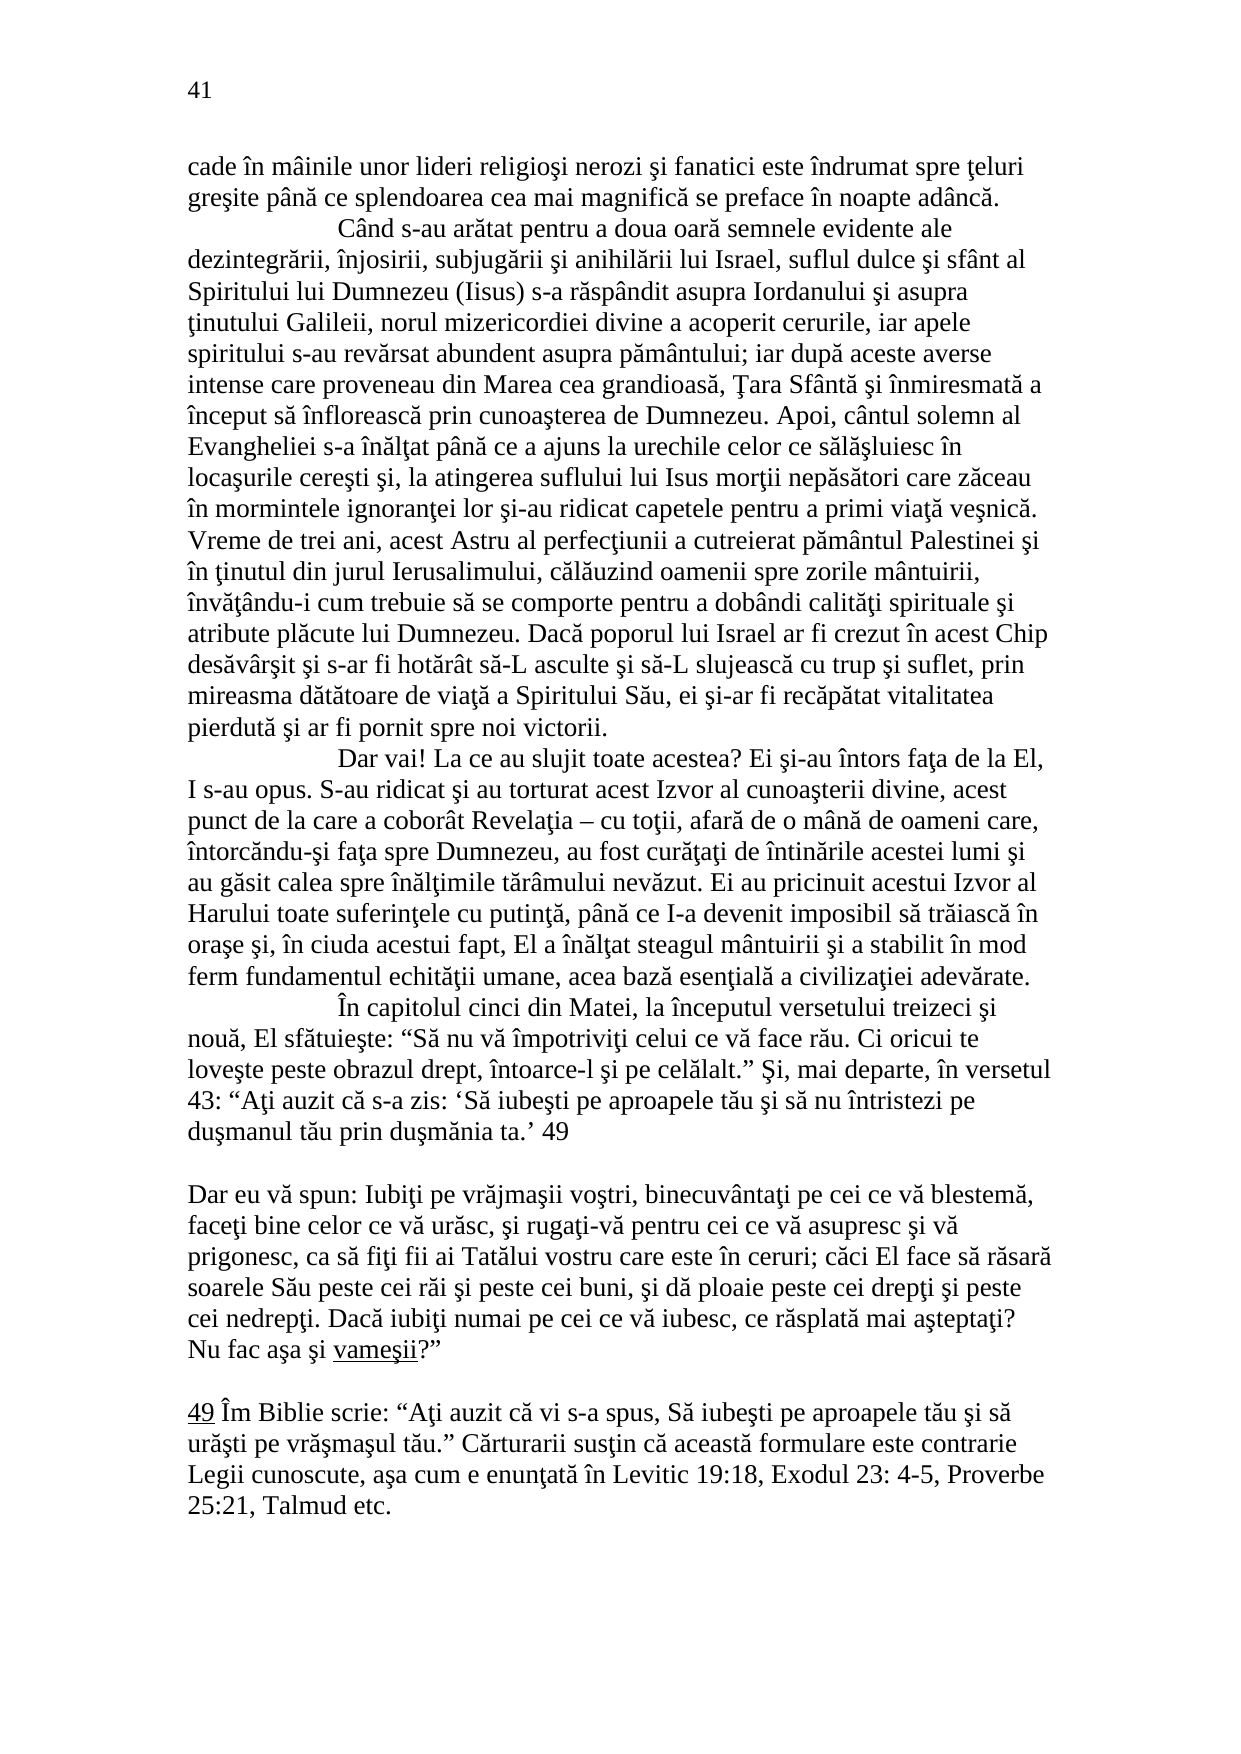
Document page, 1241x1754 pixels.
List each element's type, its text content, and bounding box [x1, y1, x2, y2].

text cade în mâinile unor lideri religioşi nerozi şi fanatici este îndrumat spre ţeluri greşite până ce splendoarea cea mai magnifică se preface în noapte adâncă. [187, 150, 1053, 212]
text Dar vai! La ce au slujit toate acestea? Ei şi-au întors faţa de la El, I s-au opus. S-au ridicat şi au torturat acest Izvor al cunoaşterii divine, acest punct de la care a coborât Revelaţia – cu toţii, afară de o mână de oameni care, întorcăndu-şi faţa spre Dumnezeu, au fost curăţaţi de întinările acestei lumi şi au găsit calea spre înălţimile tărâmului nevăzut. Ei au pricinuit acestui Izvor al Harului toate suferinţele cu putinţă, până ce I-a devenit imposibil să trăiască în oraşe şi, în ciuda acestui fapt, El a înălţat steagul mântuirii şi a stabilit în mod ferm fundamentul echităţii umane, acea bază esenţială a civilizaţiei adevărate. [187, 742, 1053, 991]
text Dar eu vă spun: Iubiţi pe vrăjmaşii voştri, binecuvântaţi pe cei ce vă blestemă, faceţi bine celor ce vă urăsc, şi rugaţi-vă pentru cei ce vă asupresc şi vă prigonesc, ca să fiţi fii ai Tatălui vostru care este în ceruri; căci El face să răsară soarele Său peste cei răi şi peste cei buni, şi dă ploaie peste cei drepţi şi peste cei nedrepţi. Dacă iubiţi numai pe cei ce vă iubesc, ce răsplată mai aşteptaţi? Nu fac aşa şi vameşii?” [187, 1178, 1053, 1365]
text 49 Îm Biblie scrie: “Aţi auzit că vi s-a spus, Să iubeşti pe aproapele tău şi să urăşti pe vrăşmaşul tău.” Cărturarii susţin că această formulare este contrarie Legii cunoscute, aşa cum e enunţată în Levitic 19:18, Exodul 23: 4-5, Proverbe 25:21, Talmud etc. [187, 1396, 1053, 1520]
text În capitolul cinci din Matei, la începutul versetului treizeci şi nouă, El sfătuieşte: “Să nu vă împotriviţi celui ce vă face rău. Ci oricui te loveşte peste obrazul drept, întoarce-l şi pe celălalt.” Şi, mai departe, în versetul 43: “Aţi auzit că s-a zis: ‘Să iubeşti pe aproapele tău şi să nu întristezi pe duşmanul tău prin duşmănia ta.’ 49 [187, 991, 1053, 1147]
text Când s-au arătat pentru a doua oară semnele evidente ale dezintegrării, înjosirii, subjugării şi anihilării lui Israel, suflul dulce şi sfânt al Spiritului lui Dumnezeu (Iisus) s-a răspândit asupra Iordanului şi asupra ţinutului Galileii, norul mizericordiei divine a acoperit cerurile, iar apele spiritului s-au revărsat abundent asupra pământului; iar după aceste averse intense care proveneau din Marea cea grandioasă, Ţara Sfântă şi înmiresmată a început să înflorească prin cunoaşterea de Dumnezeu. Apoi, cântul solemn al Evangheliei s-a înălţat până ce a ajuns la urechile celor ce sălăşluiesc în locaşurile cereşti şi, la atingerea suflului lui Isus morţii nepăsători care zăceau în mormintele ignoranţei lor şi-au ridicat capetele pentru a primi viaţă veşnică. Vreme de trei ani, acest Astru al perfecţiunii a cutreierat pământul Palestinei şi în ţinutul din jurul Ierusalimului, călăuzind oamenii spre zorile mântuirii, învăţându-i cum trebuie să se comporte pentru a dobândi calităţi spirituale şi atribute plăcute lui Dumnezeu. Dacă poporul lui Israel ar fi crezut în acest Chip desăvârşit şi s-ar fi hotărât să-L asculte şi să-L slujească cu trup şi suflet, prin mireasma dătătoare de viaţă a Spiritului Său, ei şi-ar fi recăpătat vitalitatea pierdută şi ar fi pornit spre noi victorii. [187, 212, 1053, 742]
